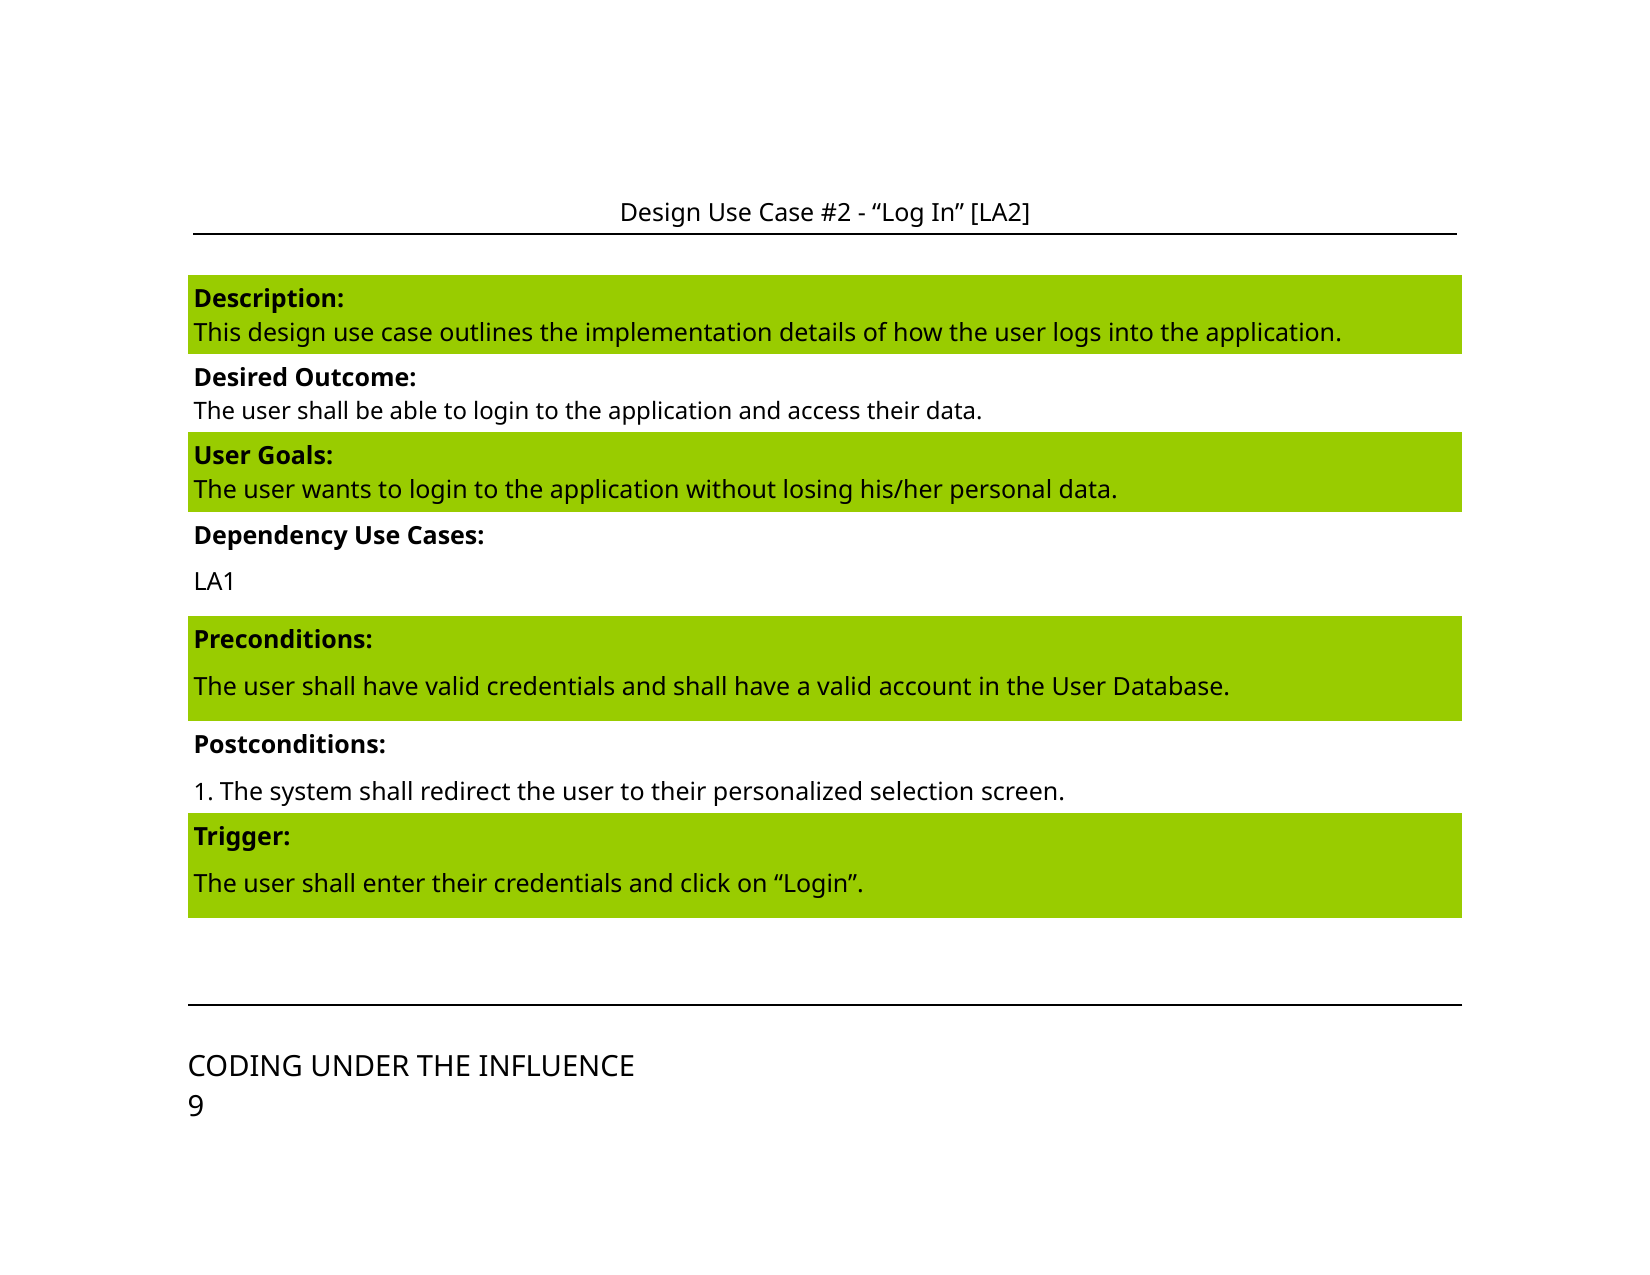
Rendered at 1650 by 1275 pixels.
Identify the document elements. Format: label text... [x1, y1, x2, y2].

table_cell Dependency Use Cases: LA1 [188, 512, 1462, 616]
table_cell Description: This design use case outlines the implementation details of how the user logs into the application. [188, 275, 1462, 354]
table_header Design Use Case #2 - “Log In” [LA2] [188, 184, 1462, 274]
table_cell Trigger: The user shall enter their credentials and click on “Login”. [188, 813, 1462, 918]
table_cell User Goals: The user wants to login to the application without losing his/her personal data. [188, 432, 1462, 512]
table_cell Desired Outcome: The user shall be able to login to the application and access their data. [188, 354, 1462, 432]
table_cell Postconditions: 1. The system shall redirect the user to their personalized selection screen. [188, 721, 1462, 813]
table_cell Preconditions: The user shall have valid credentials and shall have a valid account in the User Database. [188, 616, 1462, 721]
